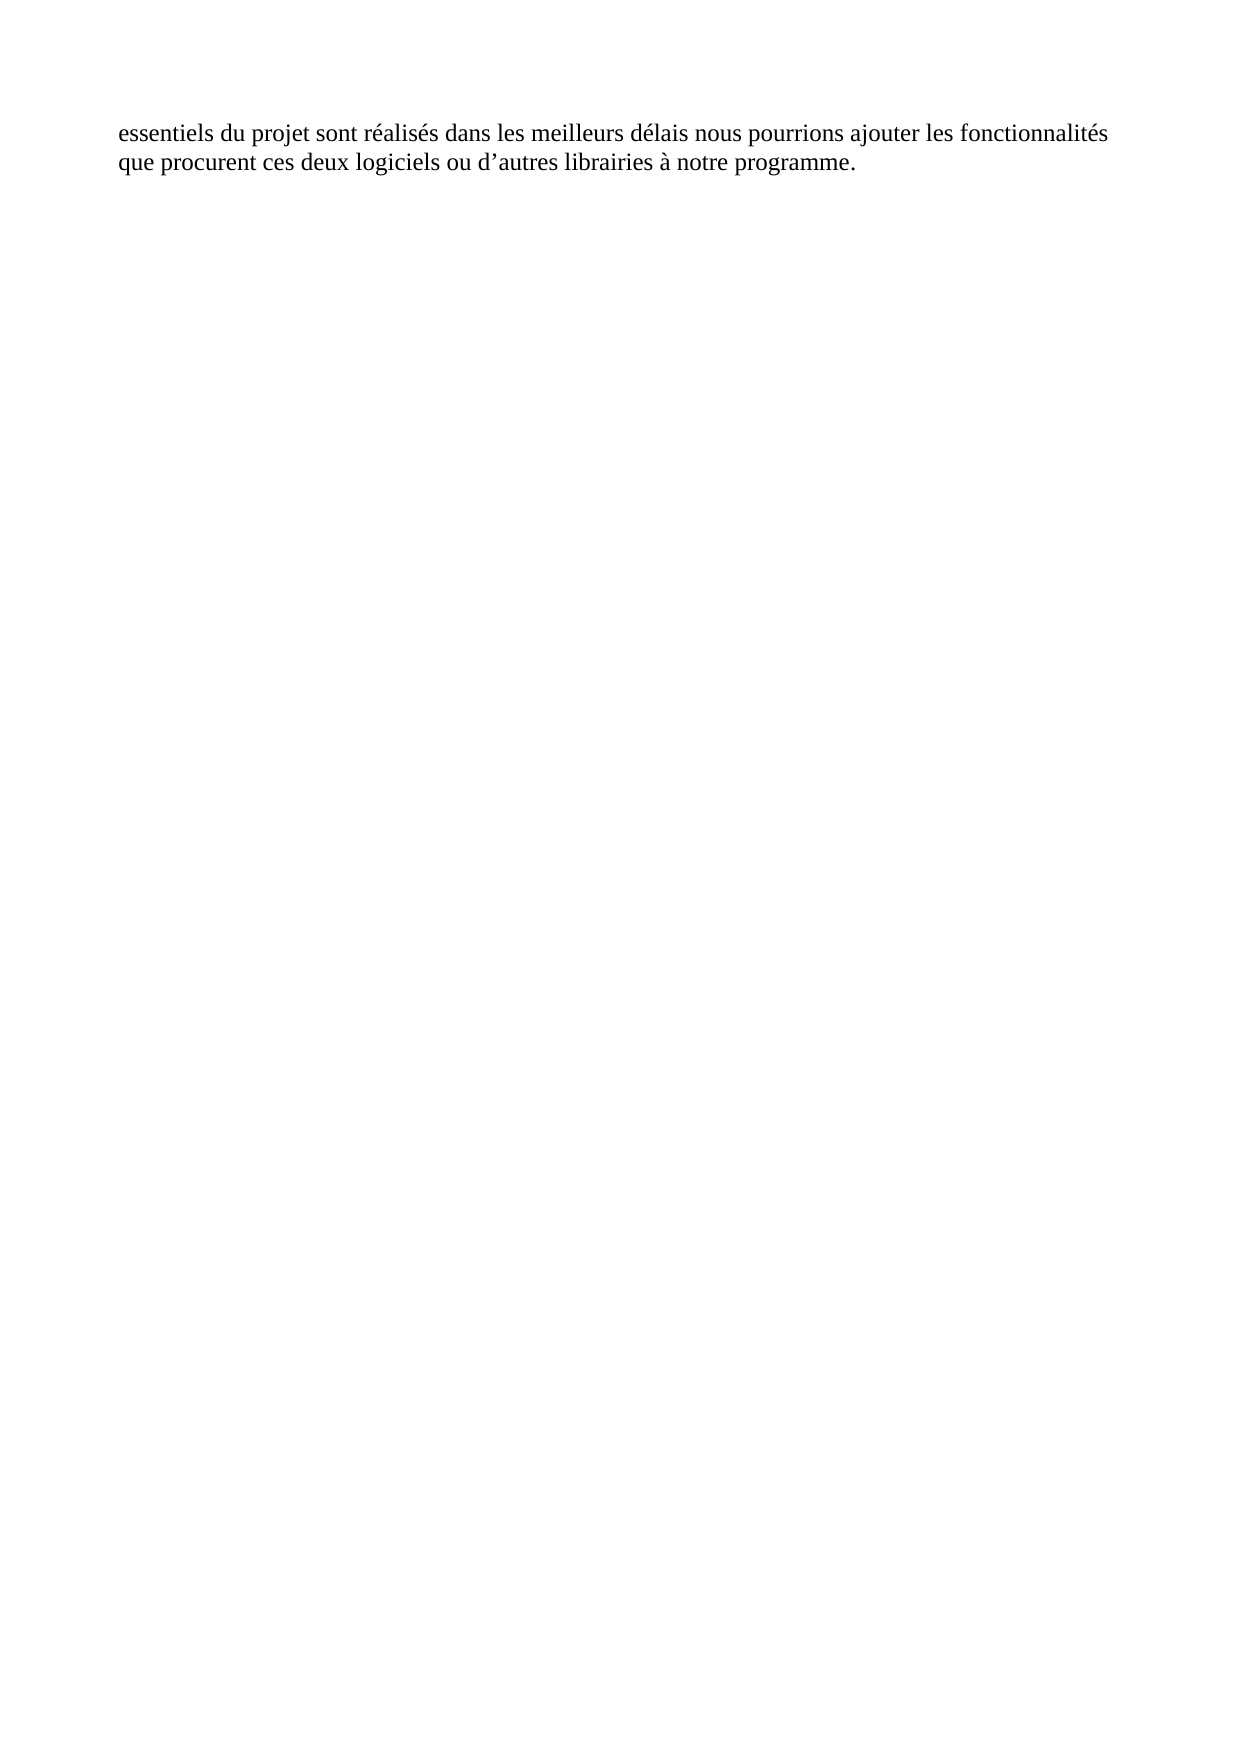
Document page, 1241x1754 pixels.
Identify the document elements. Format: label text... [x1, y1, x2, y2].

text essentiels du projet sont réalisés dans les meilleurs délais nous pourrions ajouter les fonctionnalités que procurent ces deux logiciels ou d’autres librairies à notre programme. [118, 118, 1122, 176]
